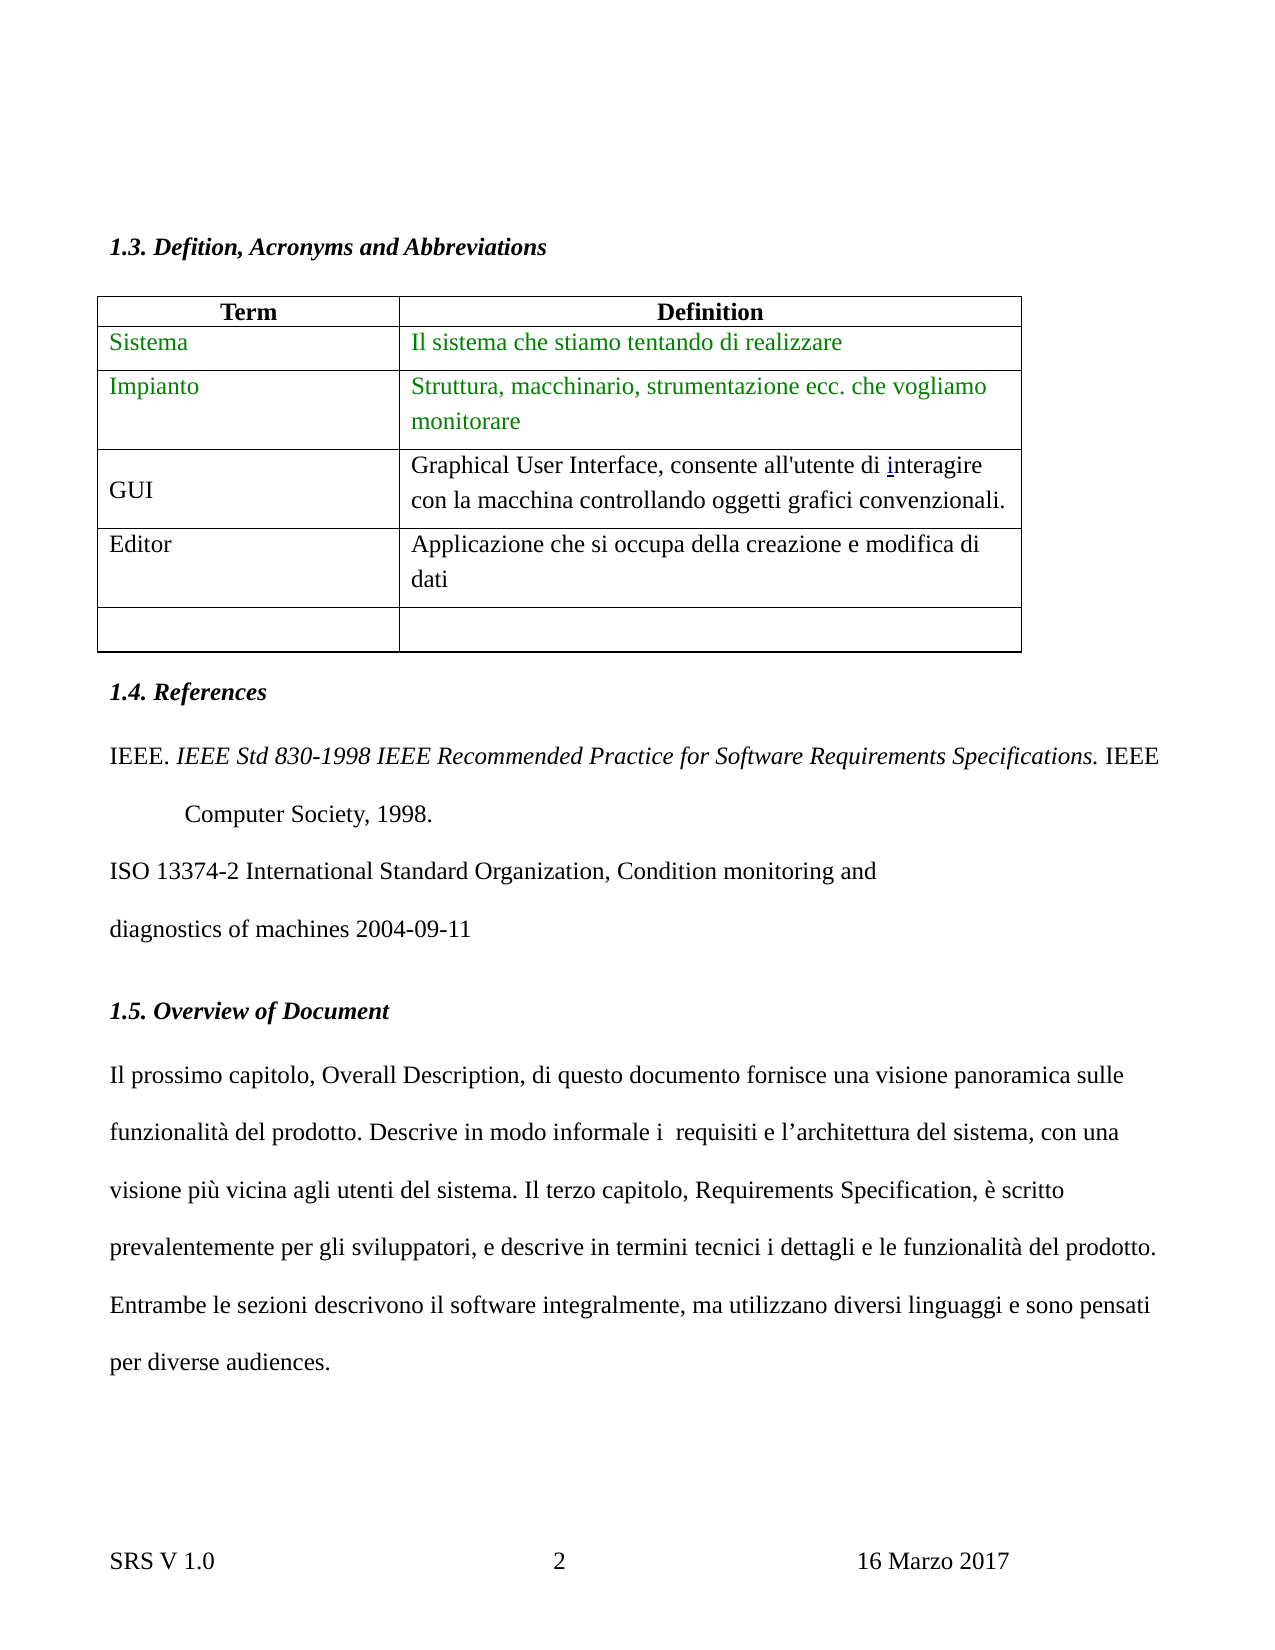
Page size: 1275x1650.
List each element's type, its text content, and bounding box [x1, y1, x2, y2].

table_cell GUI [98, 450, 399, 528]
table_header Definition [400, 297, 1021, 326]
table_cell Struttura, macchinario, strumentazione ecc. che vogliamo monitorare [400, 371, 1021, 449]
text ISO 13374-2 International Standard Organization, Condition monitoring and [109, 856, 1162, 885]
table_cell Impianto [98, 371, 399, 449]
text IEEE. IEEE Std 830-1998 IEEE Recommended Practice for Software Requirements Specifications. IEEE Computer Society, 1998. [109, 741, 1162, 827]
table_cell Editor [98, 529, 399, 607]
table_cell Graphical User Interface, consente all'utente di interagire con la macchina controllando oggetti grafici convenzionali. [400, 450, 1021, 528]
table_cell [400, 608, 1021, 651]
table_cell Sistema [98, 327, 399, 370]
table_header Term [98, 297, 399, 326]
text Il prossimo capitolo, Overall Description, di questo documento fornisce una visione panoramica sulle funzionalità del prodotto. Descrive in modo informale i requisiti e l’architettura del sistema, con una visione più vicina agli utenti del sistema. Il terzo capitolo, Requirements Specification, è scritto prevalentemente per gli sviluppatori, e descrive in termini tecnici i dettagli e le funzionalità del prodotto. Entrambe le sezioni descrivono il software integralmente, ma utilizzano diversi linguaggi e sono pensati per diverse audiences. [109, 1060, 1162, 1376]
table_cell Il sistema che stiamo tentando di realizzare [400, 327, 1021, 370]
table_cell Applicazione che si occupa della creazione e modifica di dati [400, 529, 1021, 607]
subtitle 1.4. References [109, 677, 1162, 706]
text diagnostics of machines 2004-09-11 [109, 914, 1162, 942]
table_cell [98, 608, 399, 651]
subtitle 1.3. Defition, Acronyms and Abbreviations [109, 232, 1162, 261]
subtitle 1.5. Overview of Document [109, 996, 1162, 1025]
